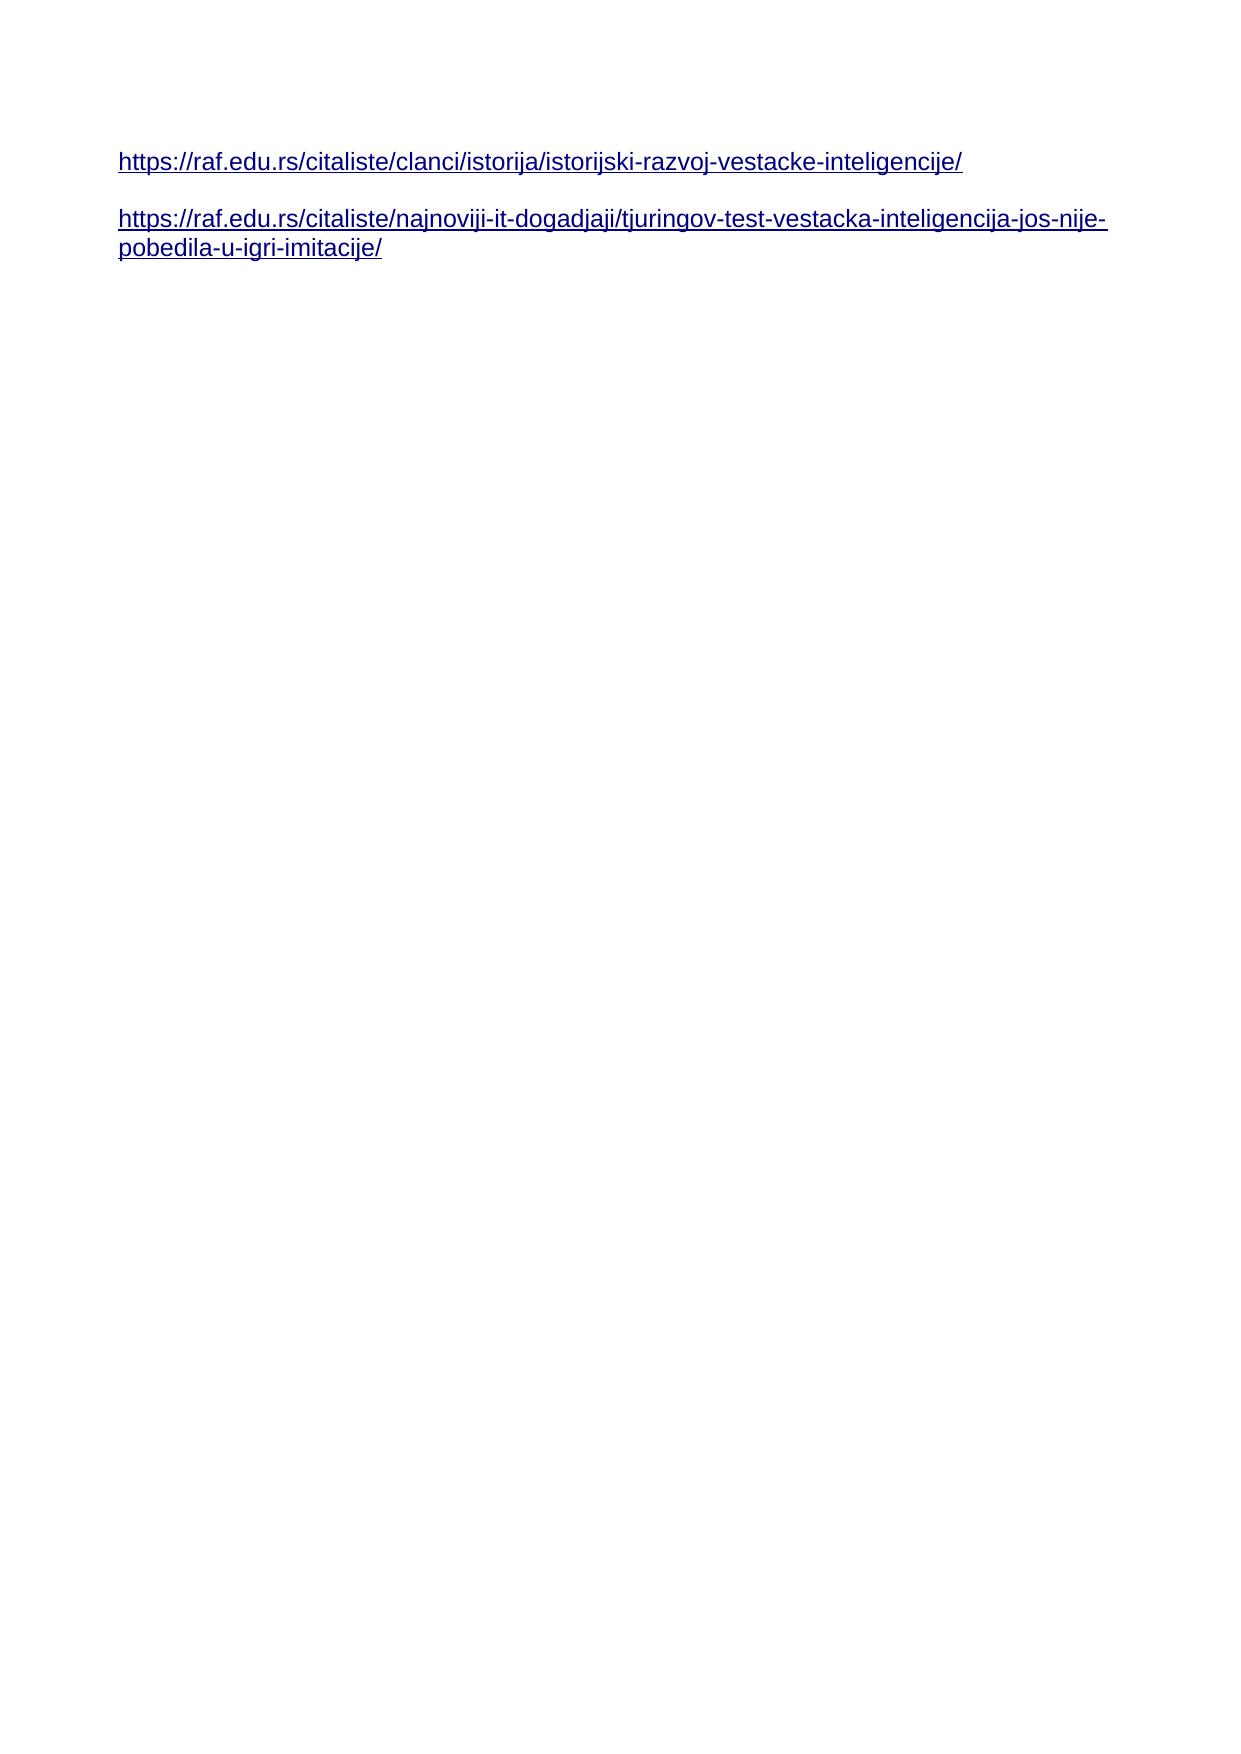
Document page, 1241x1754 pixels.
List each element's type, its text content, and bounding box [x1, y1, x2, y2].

text https://raf.edu.rs/citaliste/clanci/istorija/istorijski-razvoj-vestacke-inteligencije/ [118, 147, 1122, 176]
text https://raf.edu.rs/citaliste/najnoviji-it-dogadjaji/tjuringov-test-vestacka-inteligencija-jos-nije-pobedila-u-igri-imitacije/ [118, 204, 1122, 262]
